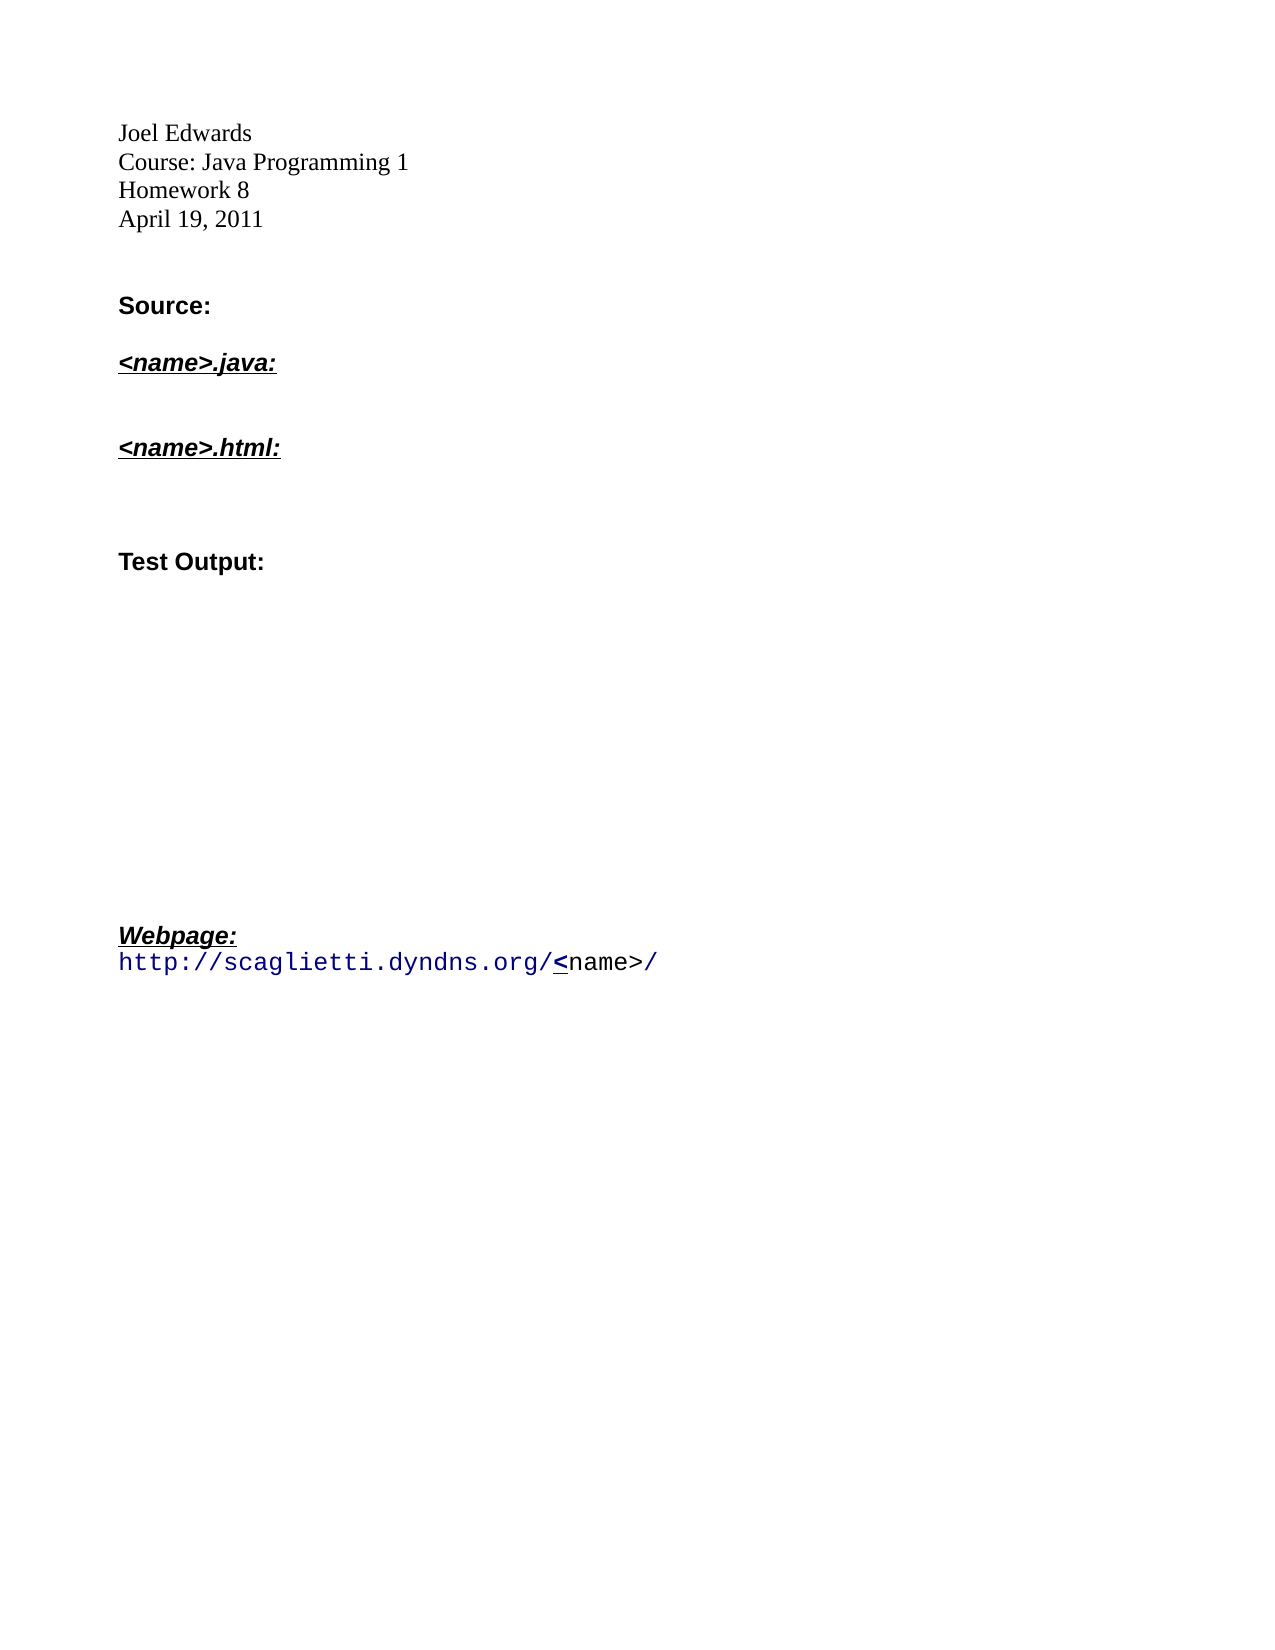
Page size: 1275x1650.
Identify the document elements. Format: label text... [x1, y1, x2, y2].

text http://scaglietti.dyndns.org/<name>/ [118, 949, 1157, 978]
text Joel Edwards [118, 118, 1157, 147]
text <name>.html: [118, 433, 1157, 462]
text Webpage: [118, 921, 1157, 949]
text <name>.java: [118, 348, 1157, 376]
text Test Output: [118, 547, 1157, 576]
text Course: Java Programming 1 [118, 147, 1157, 176]
text April 19, 2011 [118, 204, 1157, 233]
text Source: [118, 291, 1157, 319]
text Homework 8 [118, 176, 1157, 204]
